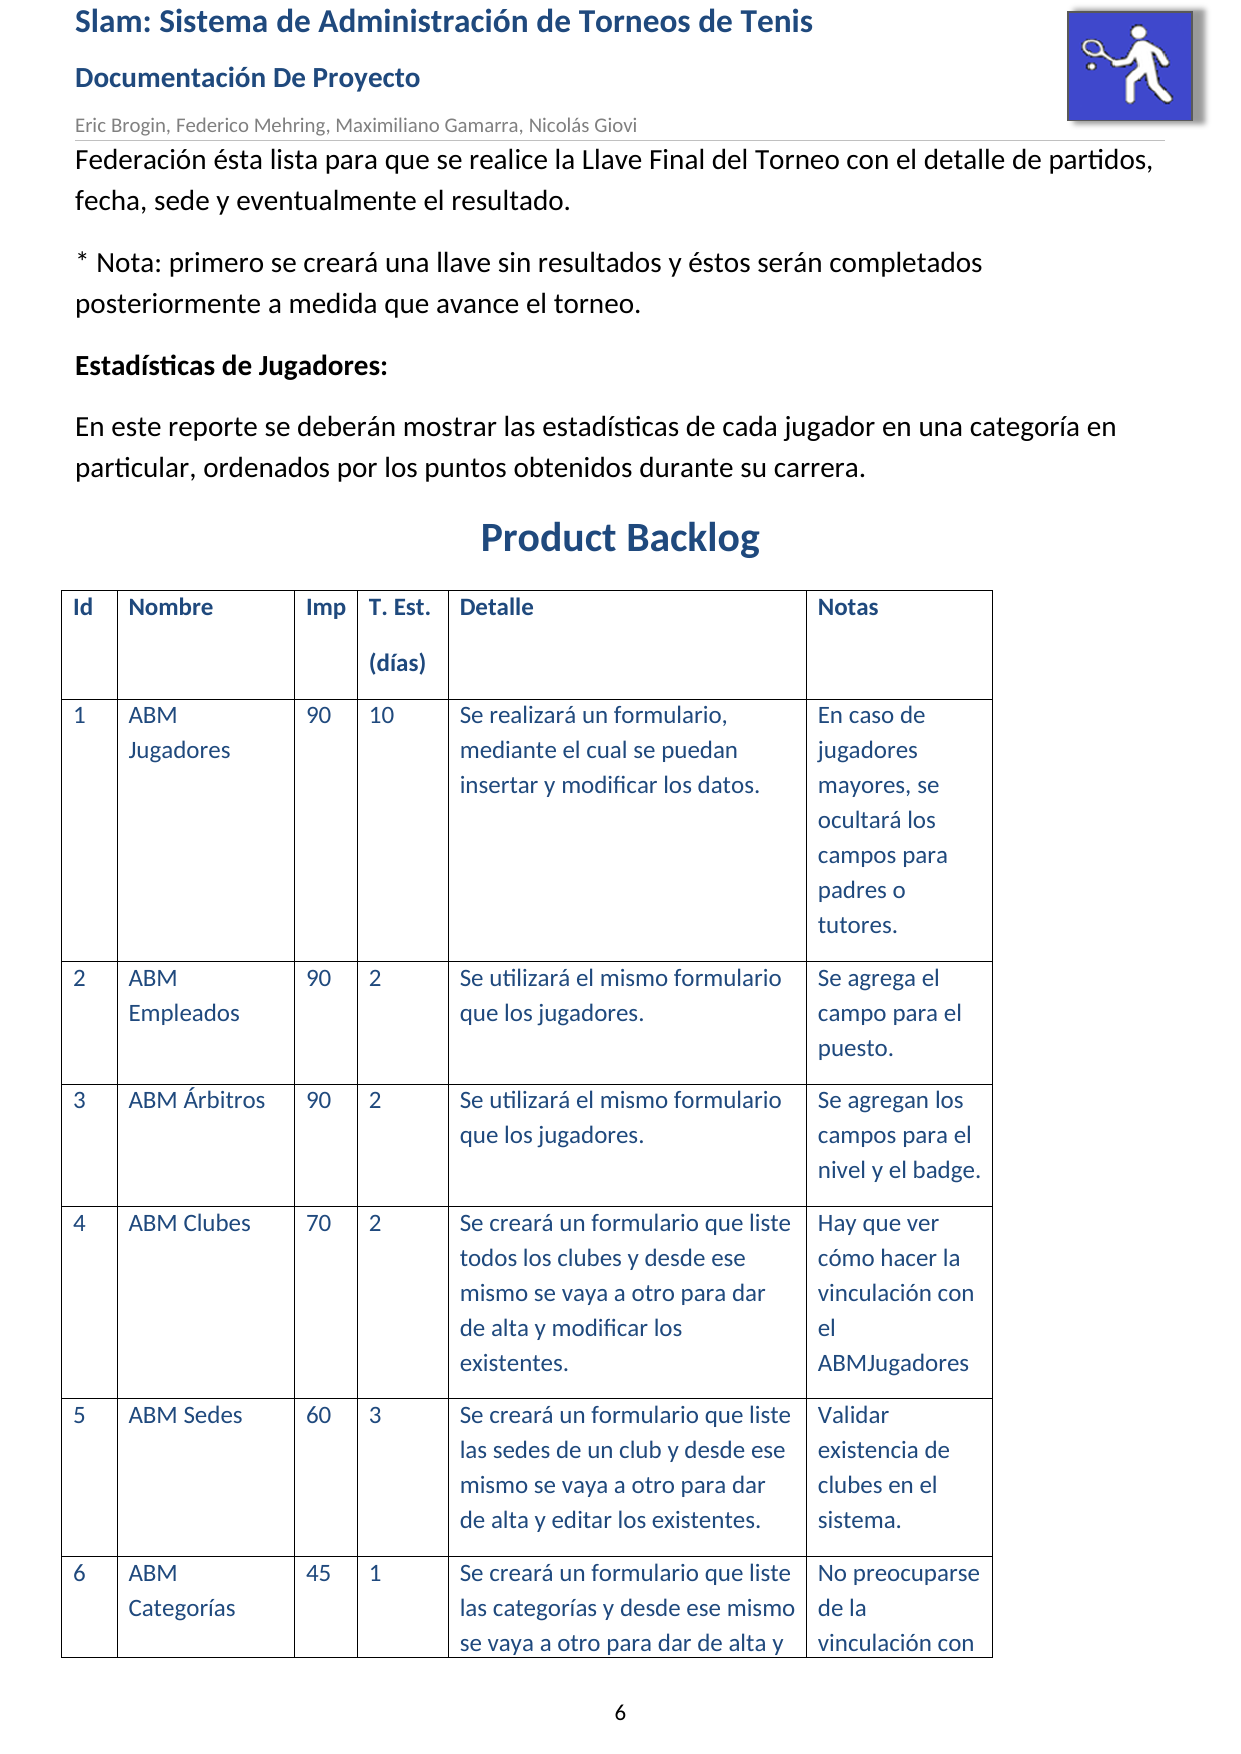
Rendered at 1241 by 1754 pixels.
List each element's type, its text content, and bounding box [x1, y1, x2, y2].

table_cell Se utilizará el mismo formulario que los jugadores. [449, 1085, 806, 1206]
table_header Detalle [449, 591, 806, 699]
table_header T. Est. (días) [358, 591, 448, 699]
table_cell ABM Jugadores [118, 700, 294, 961]
table_cell 90 [295, 1085, 357, 1206]
table_cell ABM Sedes [118, 1399, 294, 1556]
table_cell 60 [295, 1399, 357, 1556]
table_cell Se creará un formulario que liste las sedes de un club y desde ese mismo se vaya a otro para dar de alta y editar los existentes. [449, 1399, 806, 1556]
table_cell Se realizará un formulario, mediante el cual se puedan insertar y modificar los datos. [449, 700, 806, 961]
table_cell ABM Árbitros [118, 1085, 294, 1206]
table_cell 2 [358, 1085, 448, 1206]
table_cell 2 [358, 1207, 448, 1398]
table_cell Validar existencia de clubes en el sistema. [807, 1399, 992, 1556]
table_cell 1 [358, 1557, 448, 1657]
table_cell 90 [295, 700, 357, 961]
table_header Imp [295, 591, 357, 699]
table_cell Se creará un formulario que liste todos los clubes y desde ese mismo se vaya a otro para dar de alta y modificar los existentes. [449, 1207, 806, 1398]
table_cell 5 [62, 1399, 117, 1556]
table_cell No preocuparse de la vinculación con [807, 1557, 992, 1657]
text En este reporte se deberán mostrar las estadísticas de cada jugador en una categoría en particular, ordenados por los puntos obtenidos durante su carrera. [75, 408, 1165, 485]
picture [1065, 1, 1214, 131]
table_cell 2 [62, 962, 117, 1083]
table_cell 3 [62, 1085, 117, 1206]
table_header Nombre [118, 591, 294, 699]
table_cell 6 [62, 1557, 117, 1657]
table_cell Se agrega el campo para el puesto. [807, 962, 992, 1083]
table_cell Se agregan los campos para el nivel y el badge. [807, 1085, 992, 1206]
table_header Id [62, 591, 117, 699]
table_cell ABM Empleados [118, 962, 294, 1083]
text Product Backlog [75, 511, 1165, 562]
text * Nota: primero se creará una llave sin resultados y éstos serán completados posteriormente a medida que avance el torneo. [75, 244, 1165, 321]
table_cell 2 [358, 962, 448, 1083]
text Estadísticas de Jugadores: [75, 347, 1165, 382]
table_cell En caso de jugadores mayores, se ocultará los campos para padres o tutores. [807, 700, 992, 961]
table_cell Se utilizará el mismo formulario que los jugadores. [449, 962, 806, 1083]
table_cell ABM Clubes [118, 1207, 294, 1398]
text Federación ésta lista para que se realice la Llave Final del Torneo con el detalle de partidos, fecha, sede y eventualmente el resultado. [75, 141, 1165, 218]
table_cell 4 [62, 1207, 117, 1398]
table_cell 45 [295, 1557, 357, 1657]
table_cell 1 [62, 700, 117, 961]
table_cell 3 [358, 1399, 448, 1556]
table_cell 10 [358, 700, 448, 961]
table_cell Hay que ver cómo hacer la vinculación con el ABMJugadores [807, 1207, 992, 1398]
table_cell 70 [295, 1207, 357, 1398]
table_cell 90 [295, 962, 357, 1083]
table_cell Se creará un formulario que liste las categorías y desde ese mismo se vaya a otro para dar de alta y [449, 1557, 806, 1657]
table_header Notas [807, 591, 992, 699]
table_cell ABM Categorías [118, 1557, 294, 1657]
